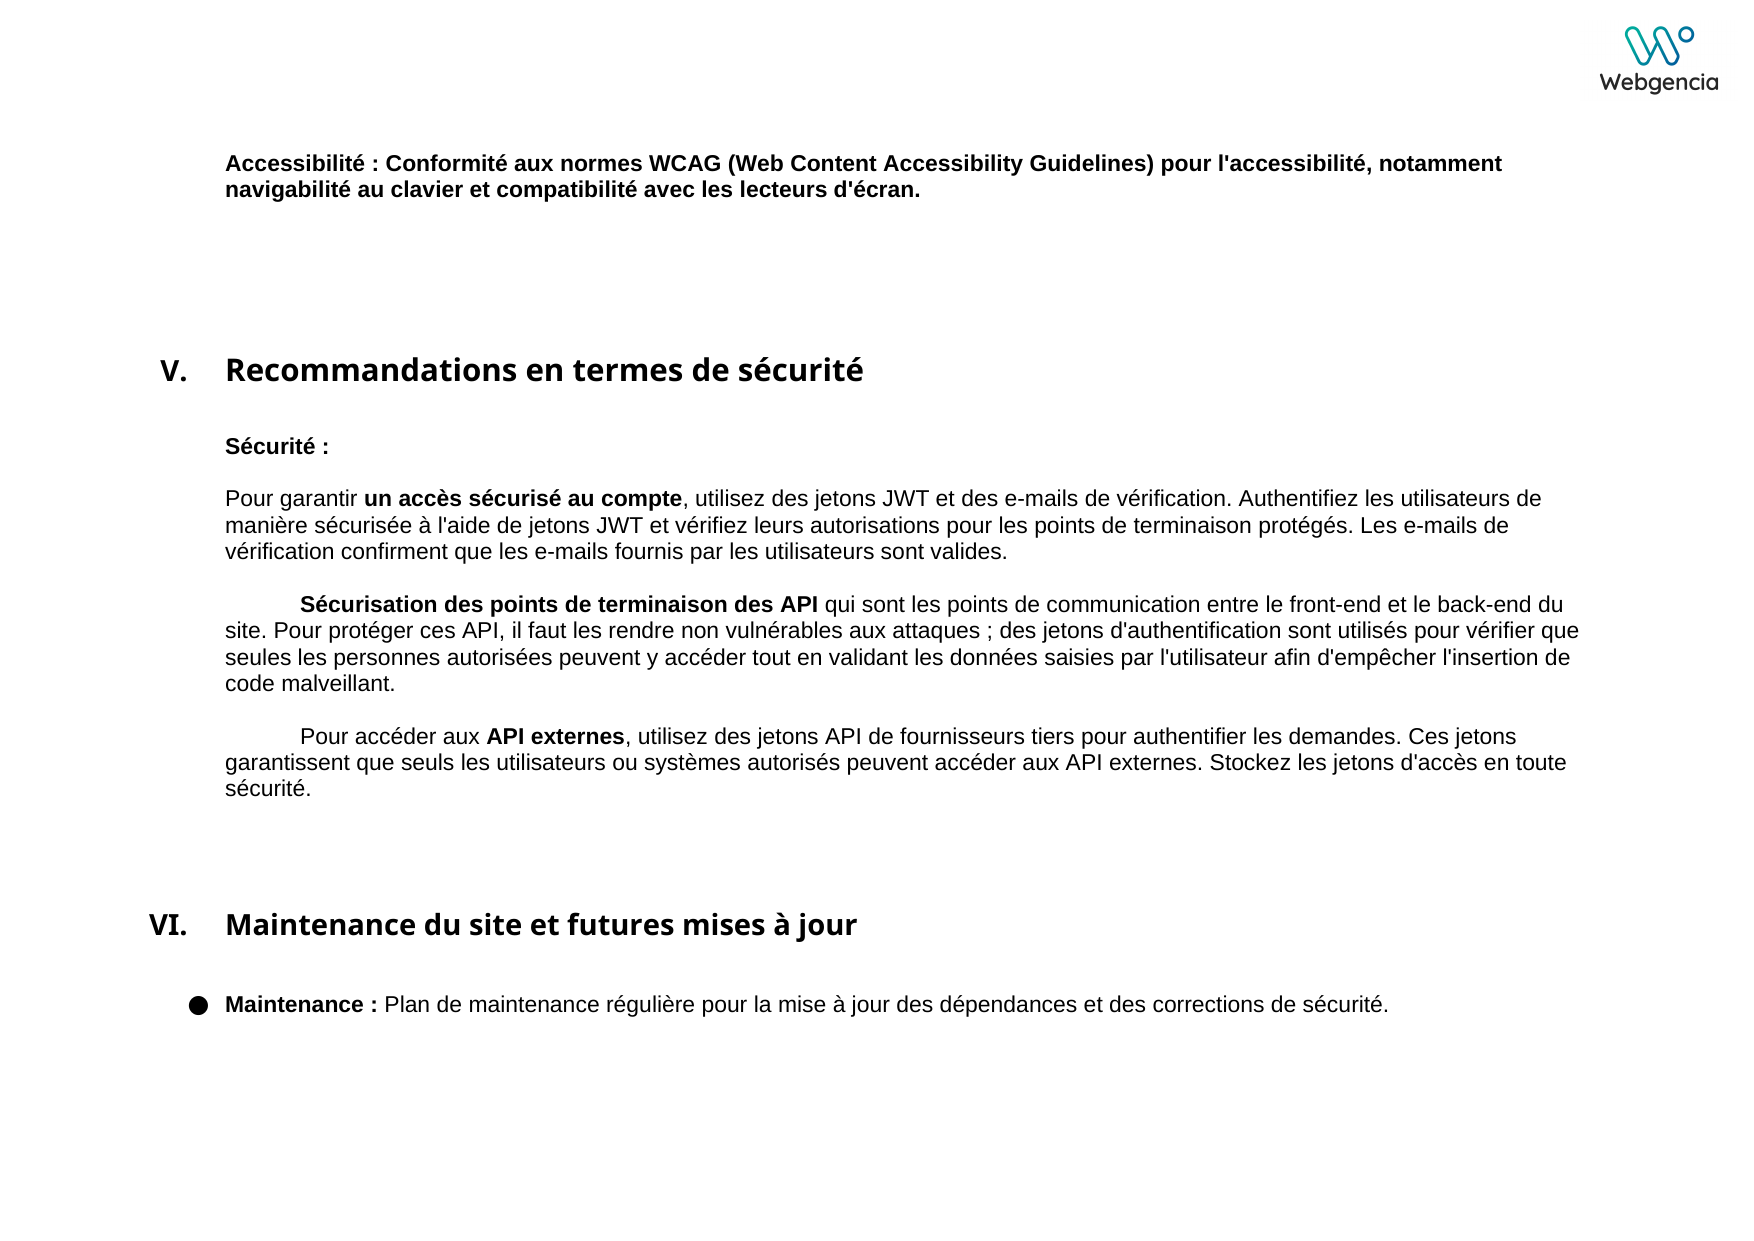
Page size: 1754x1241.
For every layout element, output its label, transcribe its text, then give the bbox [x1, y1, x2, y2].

list Sécurité : [225, 433, 1604, 459]
picture [1580, 20, 1739, 101]
list Pour accéder aux API externes, utilisez des jetons API de fournisseurs tiers pour authentifier les demandes. Ces jetons garantissent que seuls les utilisateurs ou systèmes autorisés peuvent accéder aux API externes. Stockez les jetons d'accès en toute sécurité. [187, 723, 1604, 836]
subtitle Accessibilité : Conformité aux normes WCAG (Web Content Accessibility Guidelines) pour l'accessibilité, notamment navigabilité au clavier et compatibilité avec les lecteurs d'écran. [187, 150, 1604, 279]
list Sécurisation des points de terminaison des API qui sont les points de communication entre le front-end et le back-end du site. Pour protéger ces API, il faut les rendre non vulnérables aux attaques ; des jetons d'authentification sont utilisés pour vérifier que seules les personnes autorisées peuvent y accéder tout en validant les données saisies par l'utilisateur afin d'empêcher l'insertion de code malveillant. [187, 591, 1604, 696]
subtitle Maintenance du site et futures mises à jour [187, 904, 1604, 986]
list Pour garantir un accès sécurisé au compte, utilisez des jetons JWT et des e-mails de vérification. Authentifiez les utilisateurs de manière sécurisée à l'aide de jetons JWT et vérifiez leurs autorisations pour les points de terminaison protégés. Les e-mails de vérification confirment que les e-mails fournis par les utilisateurs sont valides. [225, 485, 1604, 564]
subtitle Recommandations en termes de sécurité [187, 347, 1604, 433]
list Maintenance : Plan de maintenance régulière pour la mise à jour des dépendances et des corrections de sécurité. [187, 986, 1604, 1020]
